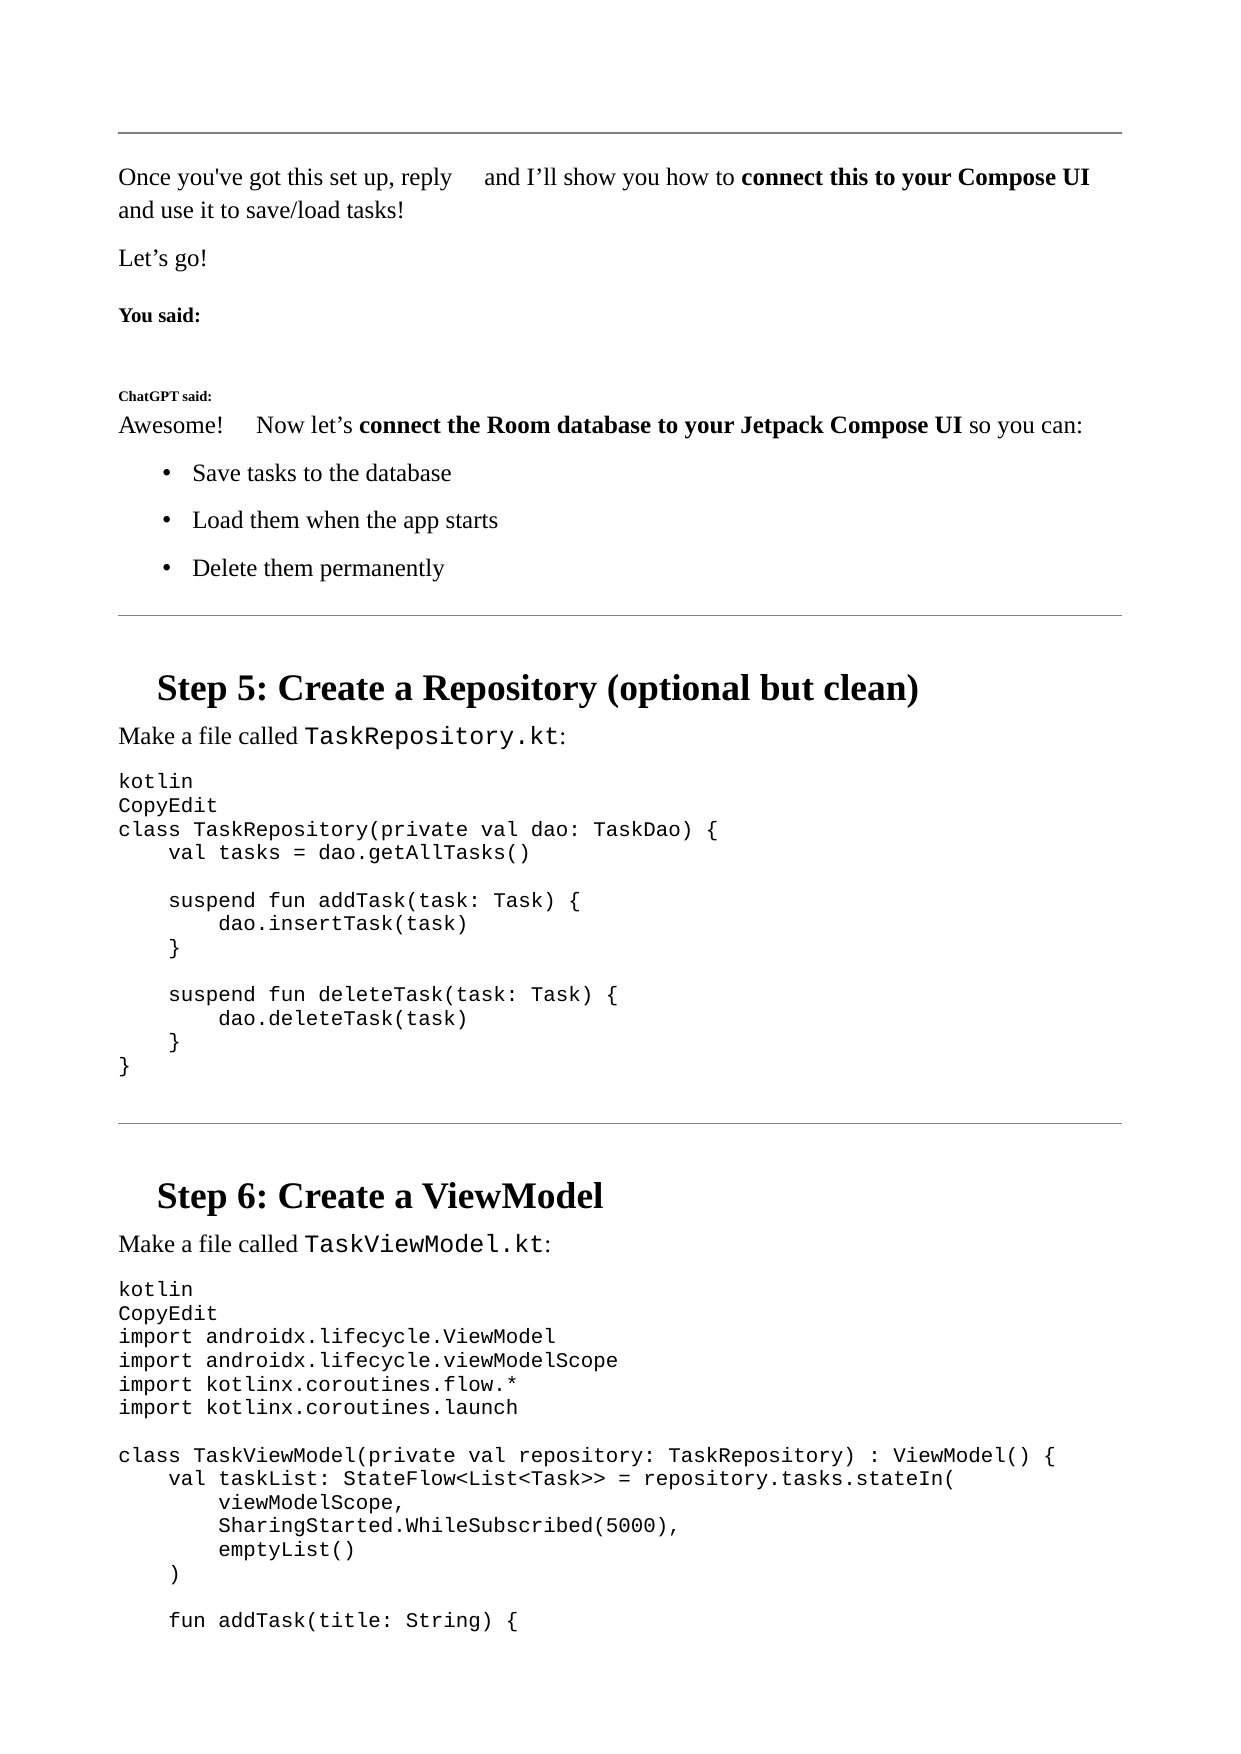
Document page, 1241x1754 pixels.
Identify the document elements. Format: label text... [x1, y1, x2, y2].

text import kotlinx.coroutines.launch [118, 1397, 1122, 1421]
text kotlin [118, 1279, 1122, 1303]
text Make a file called TaskRepository.kt: [118, 721, 1122, 752]
text suspend fun addTask(task: Task) { [118, 890, 1122, 913]
text SharingStarted.WhileSubscribed(5000), [118, 1516, 1122, 1539]
text import androidx.lifecycle.ViewModel [118, 1326, 1122, 1350]
text } [118, 1055, 1122, 1079]
text class TaskRepository(private val dao: TaskDao) { [118, 819, 1122, 842]
text dao.insertTask(task) [118, 913, 1122, 937]
text CopyEdit [118, 1303, 1122, 1326]
text suspend fun deleteTask(task: Task) { [118, 984, 1122, 1008]
text Once you've got this set up, reply ✅ and I’ll show you how to connect this to your Compose UI and use it to save/load tasks! [118, 162, 1122, 224]
text ) [118, 1563, 1122, 1586]
text class TaskViewModel(private val repository: TaskRepository) : ViewModel() { [118, 1444, 1122, 1468]
text emptyList() [118, 1539, 1122, 1563]
list Save tasks to the database [162, 458, 1122, 487]
list Load them when the app starts [162, 506, 1122, 534]
text kotlin [118, 771, 1122, 795]
text } [118, 937, 1122, 961]
text val tasks = dao.getAllTasks() [118, 842, 1122, 866]
text ✅ [118, 333, 1122, 362]
text CopyEdit [118, 795, 1122, 819]
text dao.deleteTask(task) [118, 1008, 1122, 1032]
text Awesome! ✅ Now let’s connect the Room database to your Jetpack Compose UI so you can: [118, 410, 1122, 439]
text import androidx.lifecycle.viewModelScope [118, 1350, 1122, 1374]
subtitle 🧩 Step 5: Create a Repository (optional but clean) [118, 666, 1122, 709]
text } [118, 1032, 1122, 1055]
text val taskList: StateFlow<List<Task>> = repository.tasks.stateIn( [118, 1468, 1122, 1492]
subtitle You said: [118, 303, 1122, 327]
text Let’s go! [118, 243, 1122, 272]
text Make a file called TaskViewModel.kt: [118, 1229, 1122, 1260]
text viewModelScope, [118, 1492, 1122, 1516]
subtitle 🚀 Step 6: Create a ViewModel [118, 1173, 1122, 1217]
subtitle ChatGPT said: [118, 387, 1122, 404]
list Delete them permanently [162, 553, 1122, 582]
text import kotlinx.coroutines.flow.* [118, 1374, 1122, 1397]
text fun addTask(title: String) { [118, 1610, 1122, 1634]
